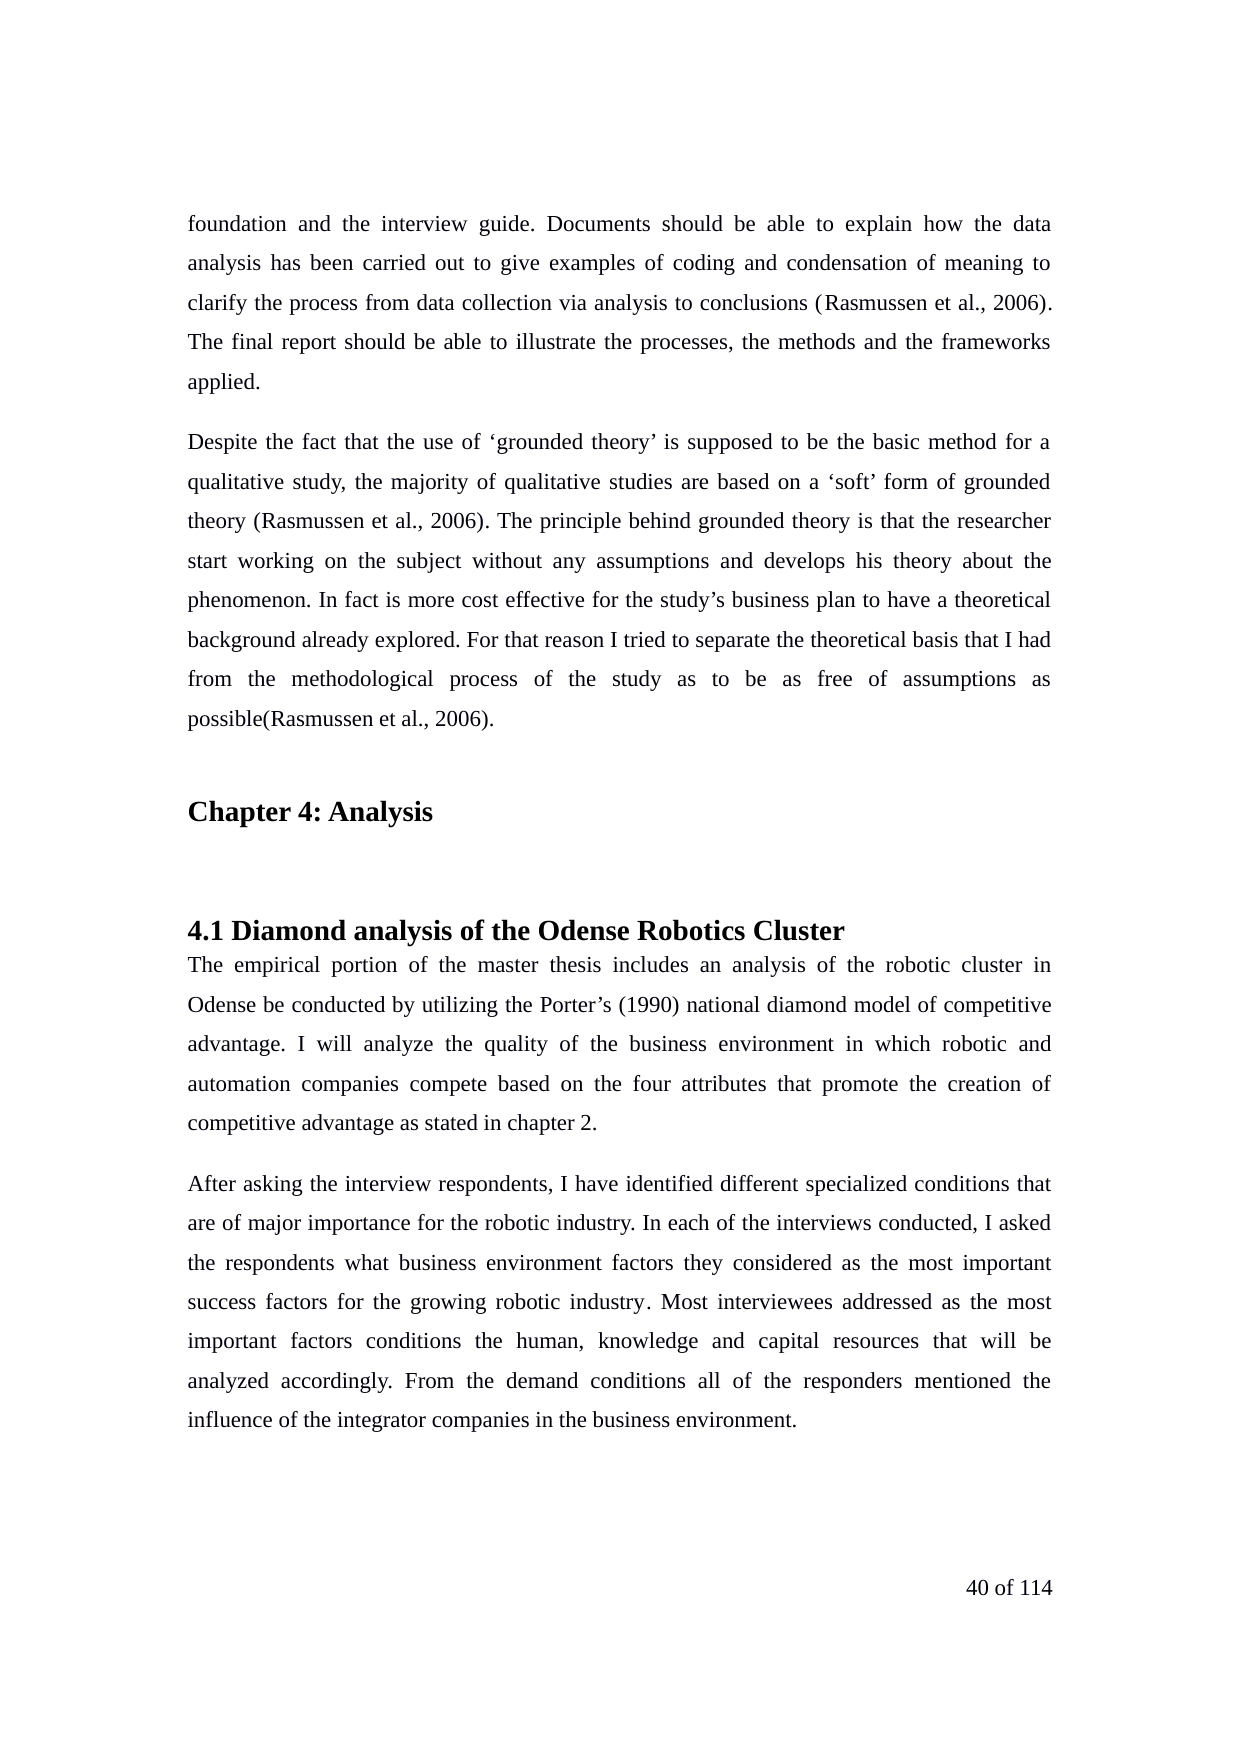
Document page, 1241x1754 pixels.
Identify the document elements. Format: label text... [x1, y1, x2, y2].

subtitle 4.1 Diamond analysis of the Odense Robotics Cluster [187, 913, 1053, 946]
subtitle Chapter 4: Analysis [187, 794, 1053, 828]
text foundation and the interview guide. Documents should be able to explain how the data analysis has been carried out to give examples of coding and condensation of meaning to clarify the process from data collection via analysis to conclusions (Rasmussen et al., 2006). The final report should be able to illustrate the processes, the methods and the frameworks applied. [187, 210, 1053, 394]
text The empirical portion of the master thesis includes an analysis of the robotic cluster in Odense be conducted by utilizing the Porter’s (1990) national diamond model of competitive advantage. I will analyze the quality of the business environment in which robotic and automation companies compete based on the four attributes that promote the creation of competitive advantage as stated in chapter 2. [187, 951, 1053, 1136]
text Despite the fact that the use of ‘grounded theory’ is supposed to be the basic method for a qualitative study, the majority of qualitative studies are based on a ‘soft’ form of grounded theory (Rasmussen et al., 2006). The principle behind grounded theory is that the researcher start working on the subject without any assumptions and develops his theory about the phenomenon. In fact is more cost effective for the study’s business plan to have a theoretical background already explored. For that reason I tried to separate the theoretical basis that I had from the methodological process of the study as to be as free of assumptions as possible(Rasmussen et al., 2006). [187, 428, 1053, 731]
text After asking the interview respondents, I have identified different specialized conditions that are of major importance for the robotic industry. In each of the interviews conducted, I asked the respondents what business environment factors they considered as the most important success factors for the growing robotic industry. Most interviewees addressed as the most important factors conditions the human, knowledge and capital resources that will be analyzed accordingly. From the demand conditions all of the responders mentioned the influence of the integrator companies in the business environment. [187, 1169, 1053, 1433]
